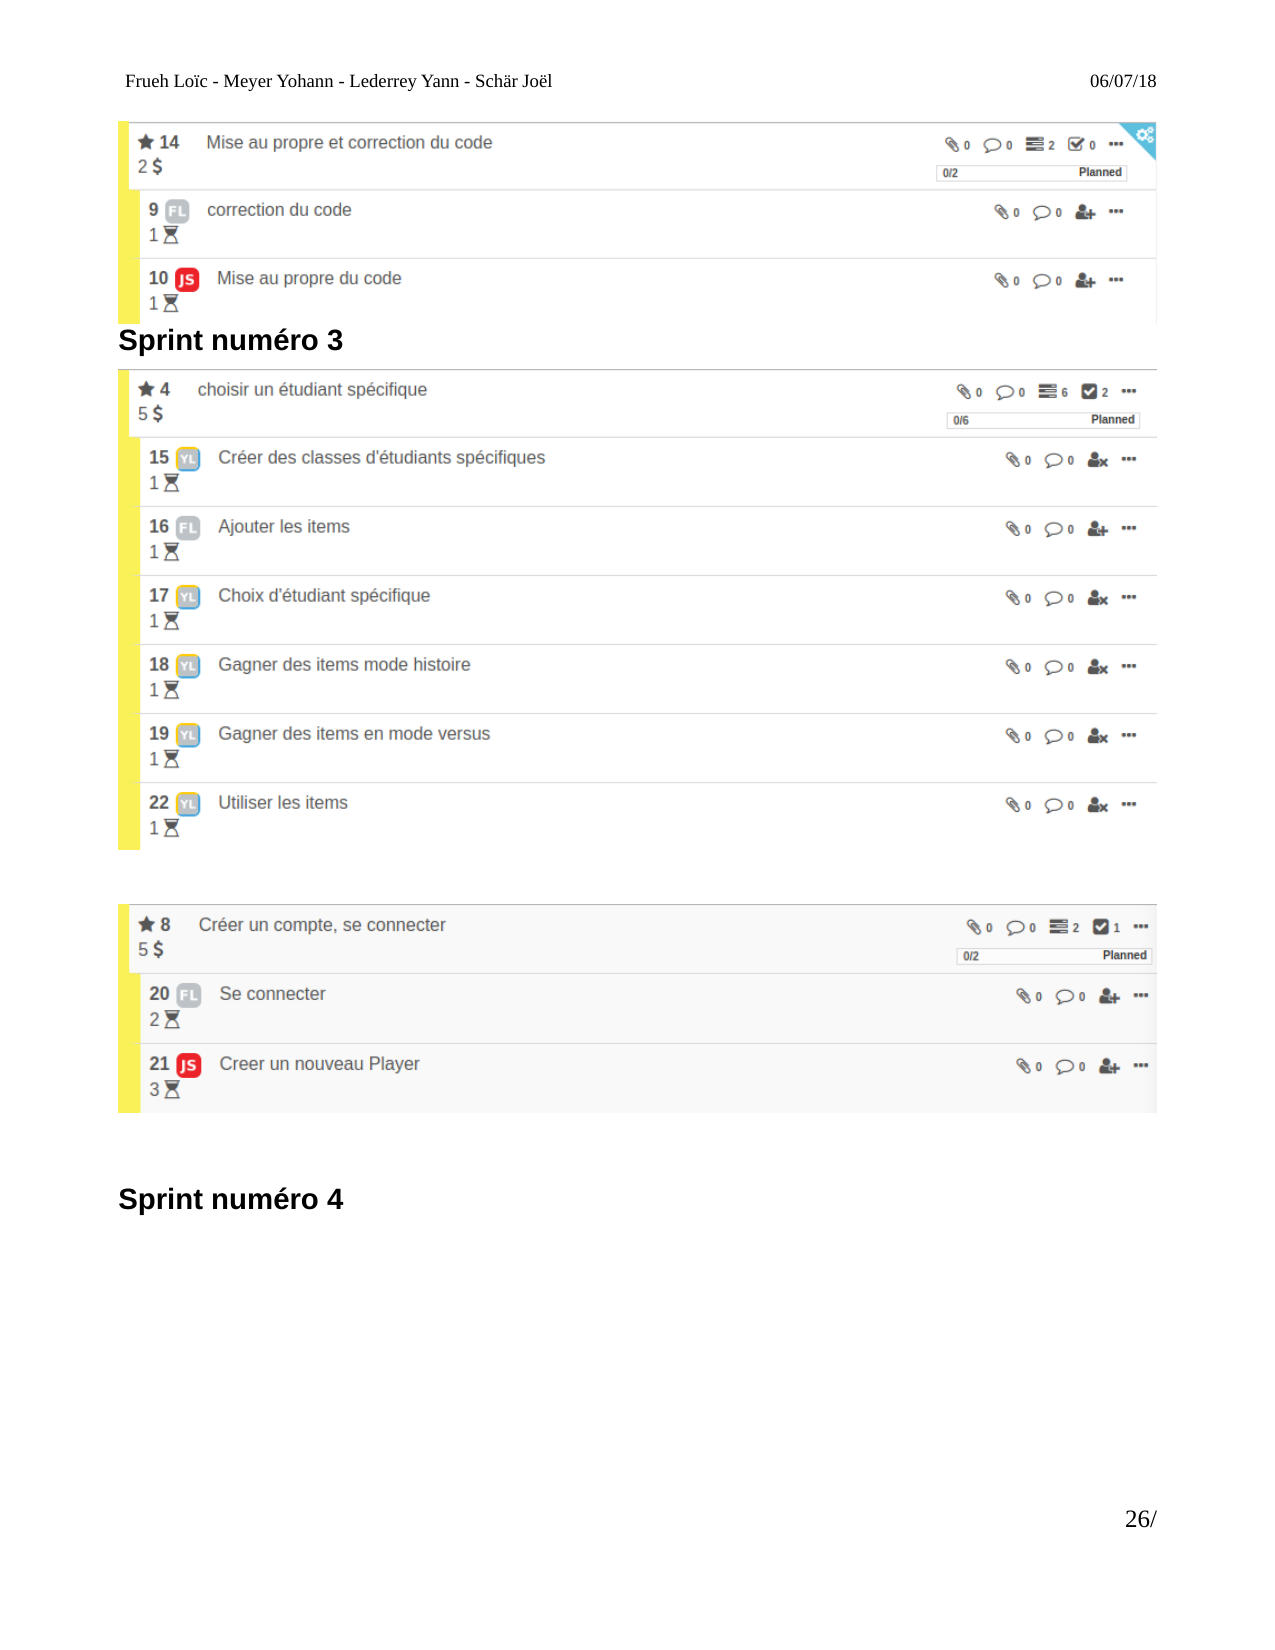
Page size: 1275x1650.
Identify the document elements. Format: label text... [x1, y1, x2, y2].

subtitle Sprint numéro 3 [118, 324, 1157, 357]
subtitle Sprint numéro 4 [118, 1182, 1157, 1216]
picture [118, 904, 1157, 1113]
picture [118, 121, 1157, 324]
picture [118, 369, 1157, 850]
